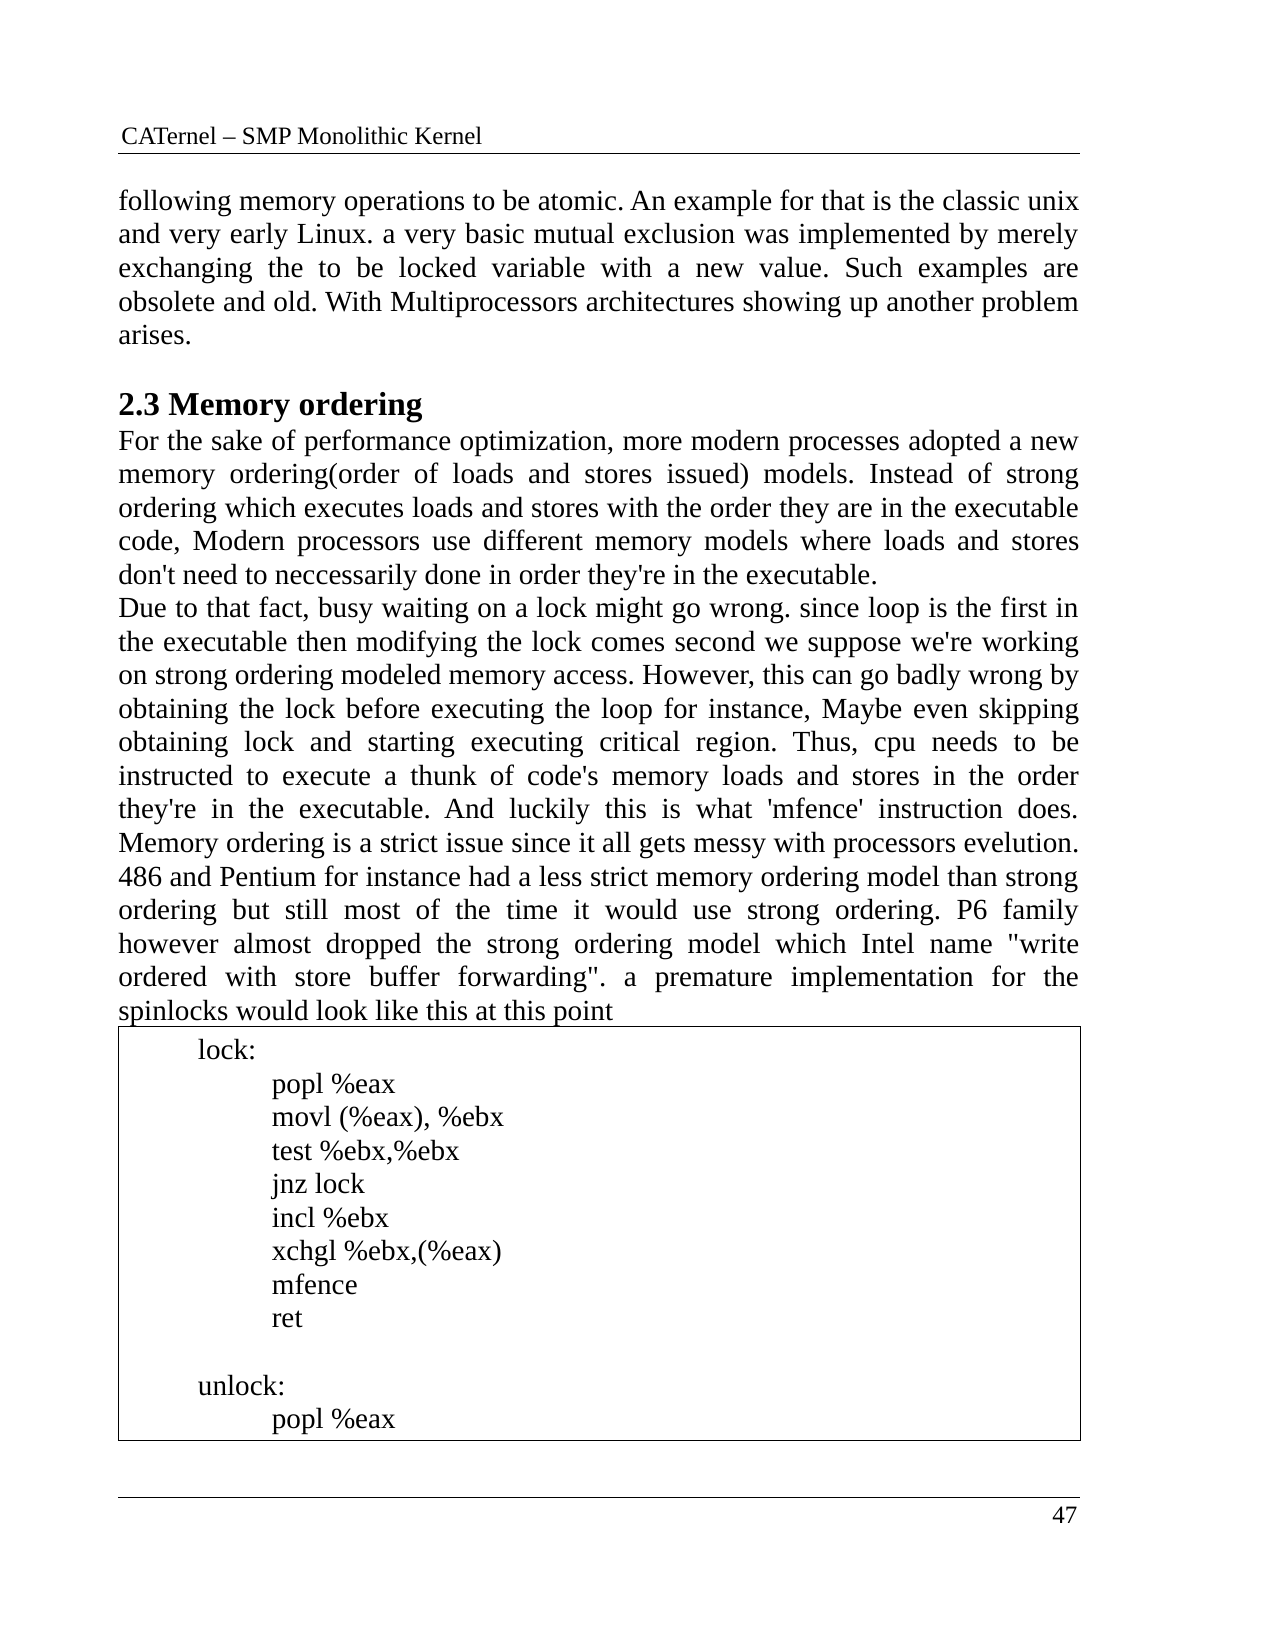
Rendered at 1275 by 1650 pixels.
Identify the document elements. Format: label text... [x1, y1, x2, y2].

text 2.3 Memory ordering [118, 384, 1080, 423]
table_header lock: popl %eax movl (%eax), %ebx test %ebx,%ebx jnz lock incl %ebx xchgl %ebx,(%eax) mfence ret unlock: popl %eax [119, 1027, 1080, 1440]
text Due to that fact, busy waiting on a lock might go wrong. since loop is the first in the executable then modifying the lock comes second we suppose we're working on strong ordering modeled memory access. However, this can go badly wrong by obtaining the lock before executing the loop for instance, Maybe even skipping obtaining lock and starting executing critical region. Thus, cpu needs to be instructed to execute a thunk of code's memory loads and stores in the order they're in the executable. And luckily this is what 'mfence' instruction does. Memory ordering is a strict issue since it all gets messy with processors evelution. 486 and Pentium for instance had a less strict memory ordering model than strong ordering but still most of the time it would use strong ordering. P6 family however almost dropped the strong ordering model which Intel name "write ordered with store buffer forwarding". a premature implementation for the spinlocks would look like this at this point [118, 590, 1080, 1026]
text following memory operations to be atomic. An example for that is the classic unix and very early Linux. a very basic mutual exclusion was implemented by merely exchanging the to be locked variable with a new value. Such examples are obsolete and old. With Multiprocessors architectures showing up another problem arises. [118, 183, 1080, 351]
text For the sake of performance optimization, more modern processes adopted a new memory ordering(order of loads and stores issued) models. Instead of strong ordering which executes loads and stores with the order they are in the executable code, Modern processors use different memory models where loads and stores don't need to neccessarily done in order they're in the executable. [118, 423, 1080, 590]
